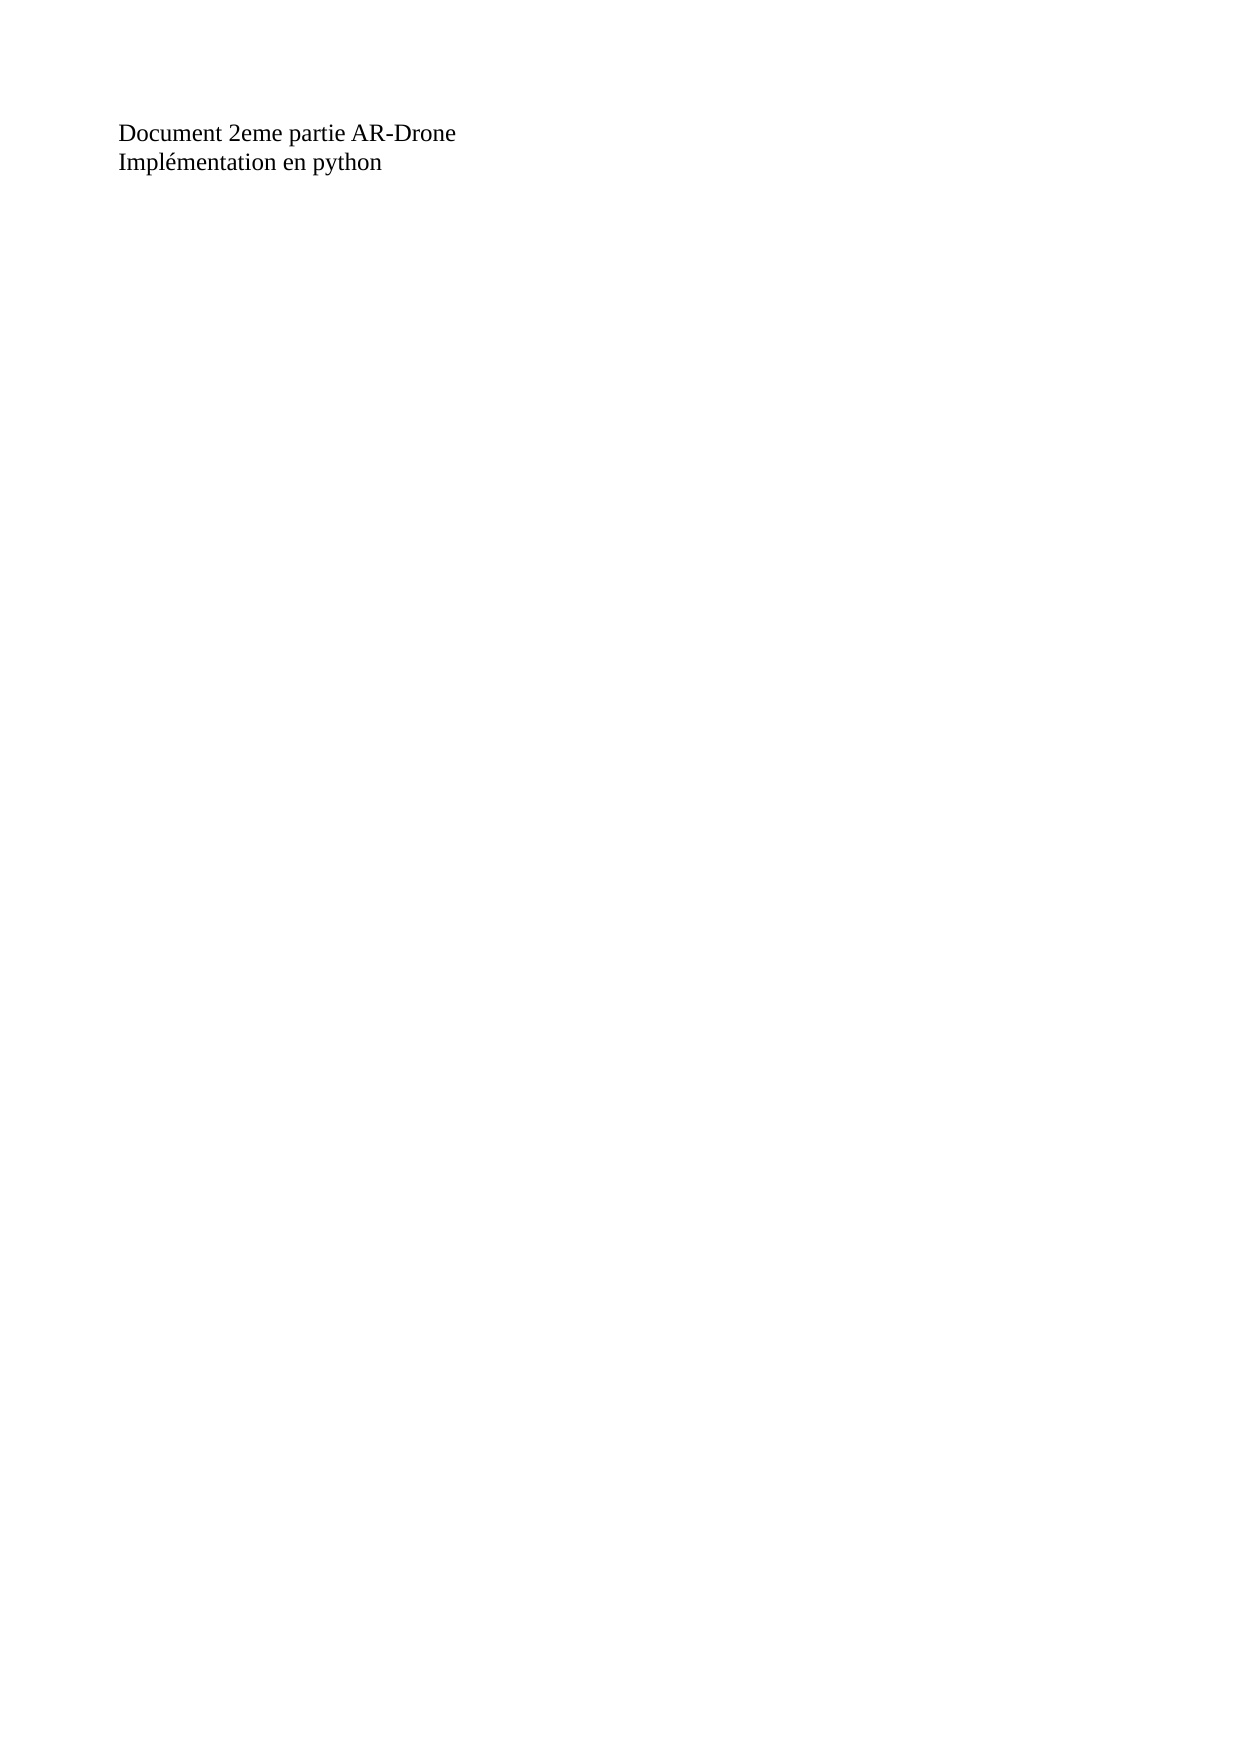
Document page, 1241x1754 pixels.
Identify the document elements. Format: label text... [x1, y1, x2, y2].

text Document 2eme partie AR-Drone [118, 118, 1122, 147]
text Implémentation en python [118, 147, 1122, 176]
